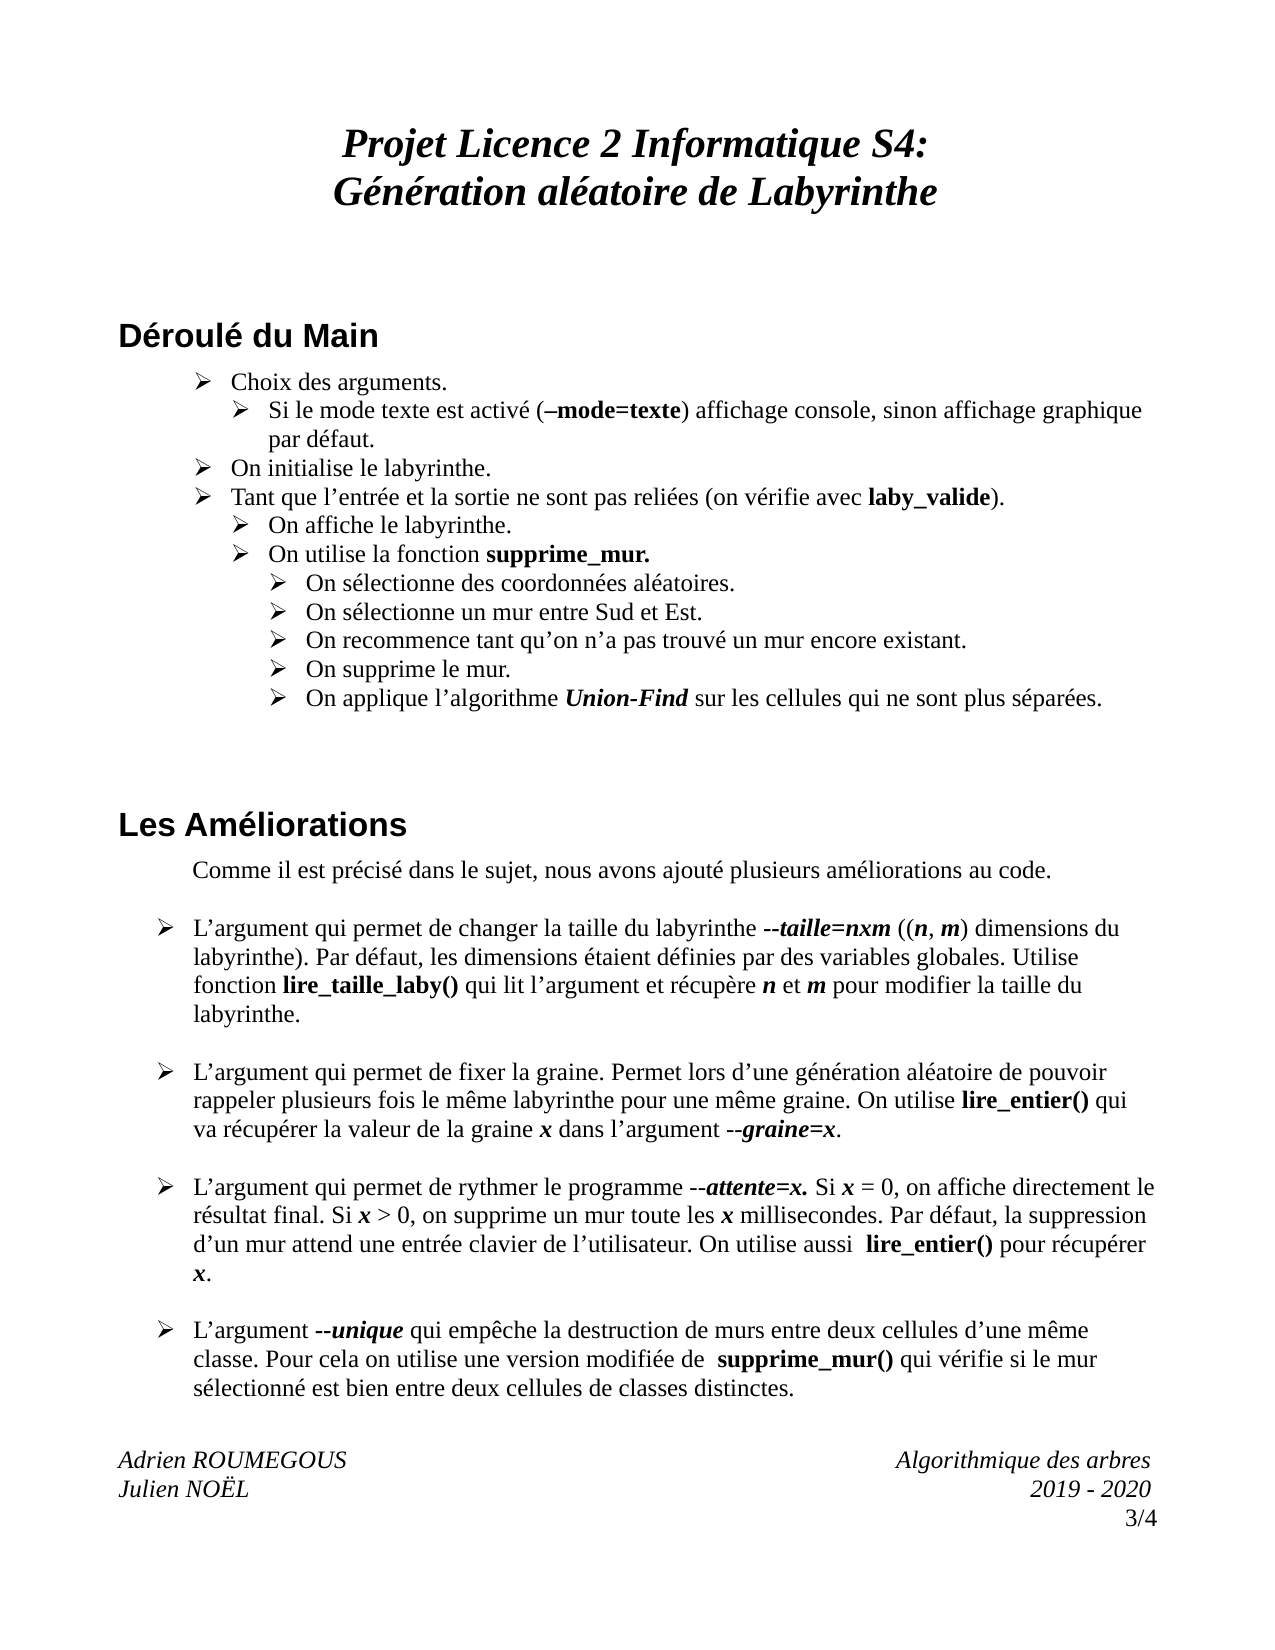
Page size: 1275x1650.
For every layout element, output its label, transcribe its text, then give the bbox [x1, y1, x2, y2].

list L’argument --unique qui empêche la destruction de murs entre deux cellules d’une même classe. Pour cela on utilise une version modifiée de supprime_mur() qui vérifie si le mur sélectionné est bien entre deux cellules de classes distinctes. [156, 1316, 1157, 1402]
text Comme il est précisé dans le sujet, nous avons ajouté plusieurs améliorations au code. [118, 856, 1157, 884]
list On affiche le labyrinthe. [231, 510, 1157, 539]
subtitle Les Améliorations [118, 804, 1157, 843]
list On sélectionne des coordonnées aléatoires. [268, 568, 1157, 597]
list On supprime le mur. [268, 654, 1157, 683]
list On recommence tant qu’on n’a pas trouvé un mur encore existant. [268, 625, 1157, 654]
list Tant que l’entrée et la sortie ne sont pas reliées (on vérifie avec laby_valide). [193, 482, 1157, 510]
subtitle Déroulé du Main [118, 315, 1157, 354]
list Choix des arguments. [193, 367, 1157, 395]
list On utilise la fonction supprime_mur. [231, 539, 1157, 568]
list L’argument qui permet de changer la taille du labyrinthe --taille=nxm ((n, m) dimensions du labyrinthe). Par défaut, les dimensions étaient définies par des variables globales. Utilise fonction lire_taille_laby() qui lit l’argument et récupère n et m pour modifier la taille du labyrinthe. [156, 913, 1157, 1028]
list L’argument qui permet de fixer la graine. Permet lors d’une génération aléatoire de pouvoir rappeler plusieurs fois le même labyrinthe pour une même graine. On utilise lire_entier() qui va récupérer la valeur de la graine x dans l’argument --graine=x. [156, 1057, 1157, 1143]
list On applique l’algorithme Union-Find sur les cellules qui ne sont plus séparées. [268, 683, 1157, 712]
list On sélectionne un mur entre Sud et Est. [268, 597, 1157, 625]
list On initialise le labyrinthe. [193, 453, 1157, 482]
list L’argument qui permet de rythmer le programme --attente=x. Si x = 0, on affiche directement le résultat final. Si x > 0, on supprime un mur toute les x millisecondes. Par défaut, la suppression d’un mur attend une entrée clavier de l’utilisateur. On utilise aussi lire_entier() pour récupérer x. [156, 1172, 1157, 1287]
list Si le mode texte est activé (–mode=texte) affichage console, sinon affichage graphique par défaut. [231, 395, 1157, 453]
